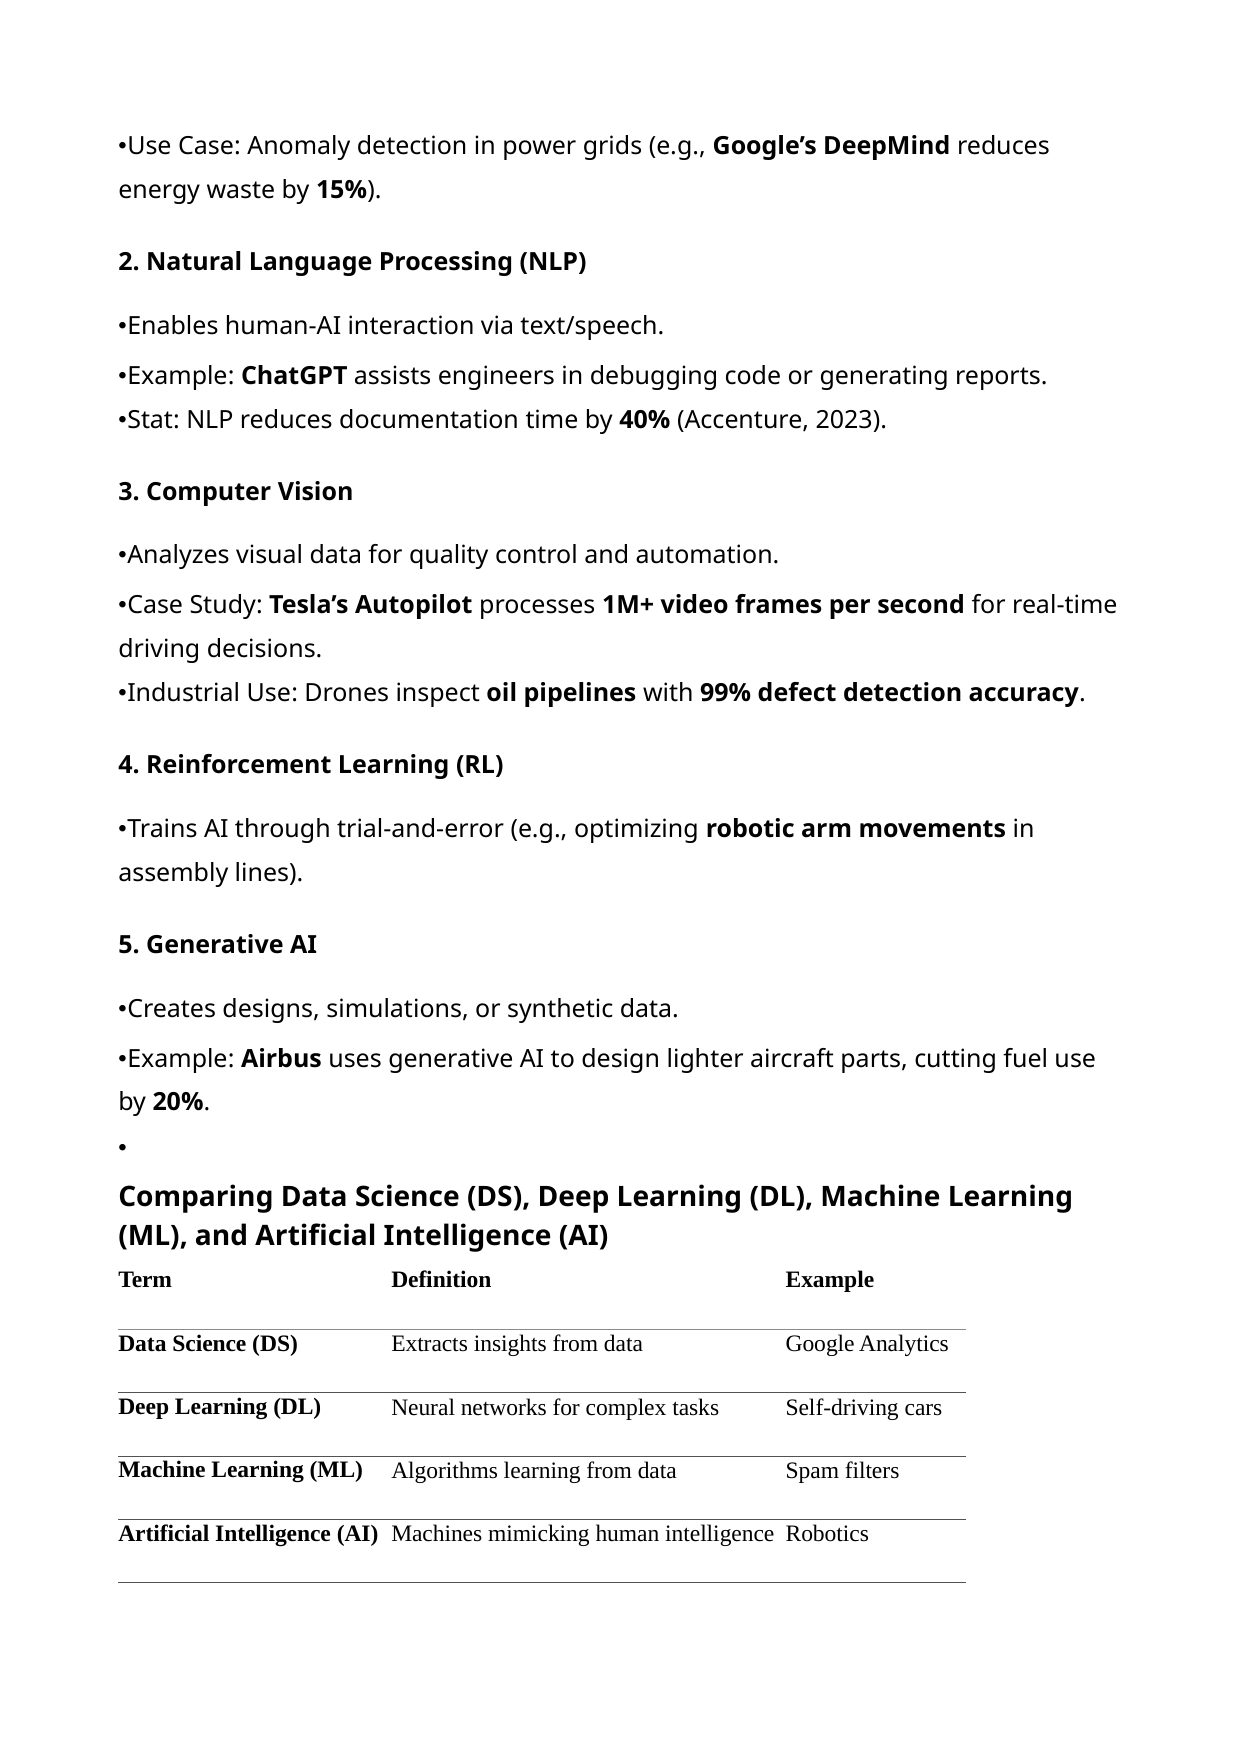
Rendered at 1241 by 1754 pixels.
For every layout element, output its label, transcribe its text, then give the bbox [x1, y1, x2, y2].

table_header Term [118, 1266, 391, 1329]
table_cell Algorithms learning from data [391, 1457, 785, 1519]
table_cell Machines mimicking human intelligence [391, 1520, 785, 1582]
list Stat: NLP reduces documentation time by 40% (Accenture, 2023). [118, 392, 1122, 435]
list Enables human-AI interaction via text/speech. [118, 298, 1122, 342]
subtitle 5. Generative AI [118, 917, 1122, 960]
list Example: Airbus uses generative AI to design lighter aircraft parts, cutting fuel use by 20%. [118, 1031, 1122, 1118]
list Creates designs, simulations, or synthetic data. [118, 981, 1122, 1024]
table_cell Robotics [785, 1520, 966, 1582]
list Use Case: Anomaly detection in power grids (e.g., Google’s DeepMind reduces energy waste by 15%). [118, 118, 1122, 206]
table_header Definition [391, 1266, 785, 1329]
list Example: ChatGPT assists engineers in debugging code or generating reports. [118, 348, 1122, 392]
table_cell Neural networks for complex tasks [391, 1393, 785, 1456]
table_cell Deep Learning (DL) [118, 1393, 391, 1456]
list Industrial Use: Drones inspect oil pipelines with 99% defect detection accuracy. [118, 665, 1122, 709]
table_cell Self-driving cars [785, 1393, 966, 1456]
subtitle 4. Reinforcement Learning (RL) [118, 737, 1122, 781]
table_cell Data Science (DS) [118, 1330, 391, 1392]
list Trains AI through trial-and-error (e.g., optimizing robotic arm movements in assembly lines). [118, 801, 1122, 888]
table_cell Spam filters [785, 1457, 966, 1519]
subtitle 2. Natural Language Processing (NLP) [118, 234, 1122, 277]
subtitle 3. Computer Vision [118, 463, 1122, 507]
list Case Study: Tesla’s Autopilot processes 1M+ video frames per second for real-time driving decisions. [118, 577, 1122, 665]
table_cell Google Analytics [785, 1330, 966, 1392]
subtitle Comparing Data Science (DS), Deep Learning (DL), Machine Learning (ML), and Artificial Intelligence (AI) [118, 1176, 1122, 1253]
list Analyzes visual data for quality control and automation. [118, 527, 1122, 571]
table_cell Artificial Intelligence (AI) [118, 1520, 391, 1582]
table_cell Extracts insights from data [391, 1330, 785, 1392]
table_cell Machine Learning (ML) [118, 1457, 391, 1519]
table_header Example [785, 1266, 966, 1329]
